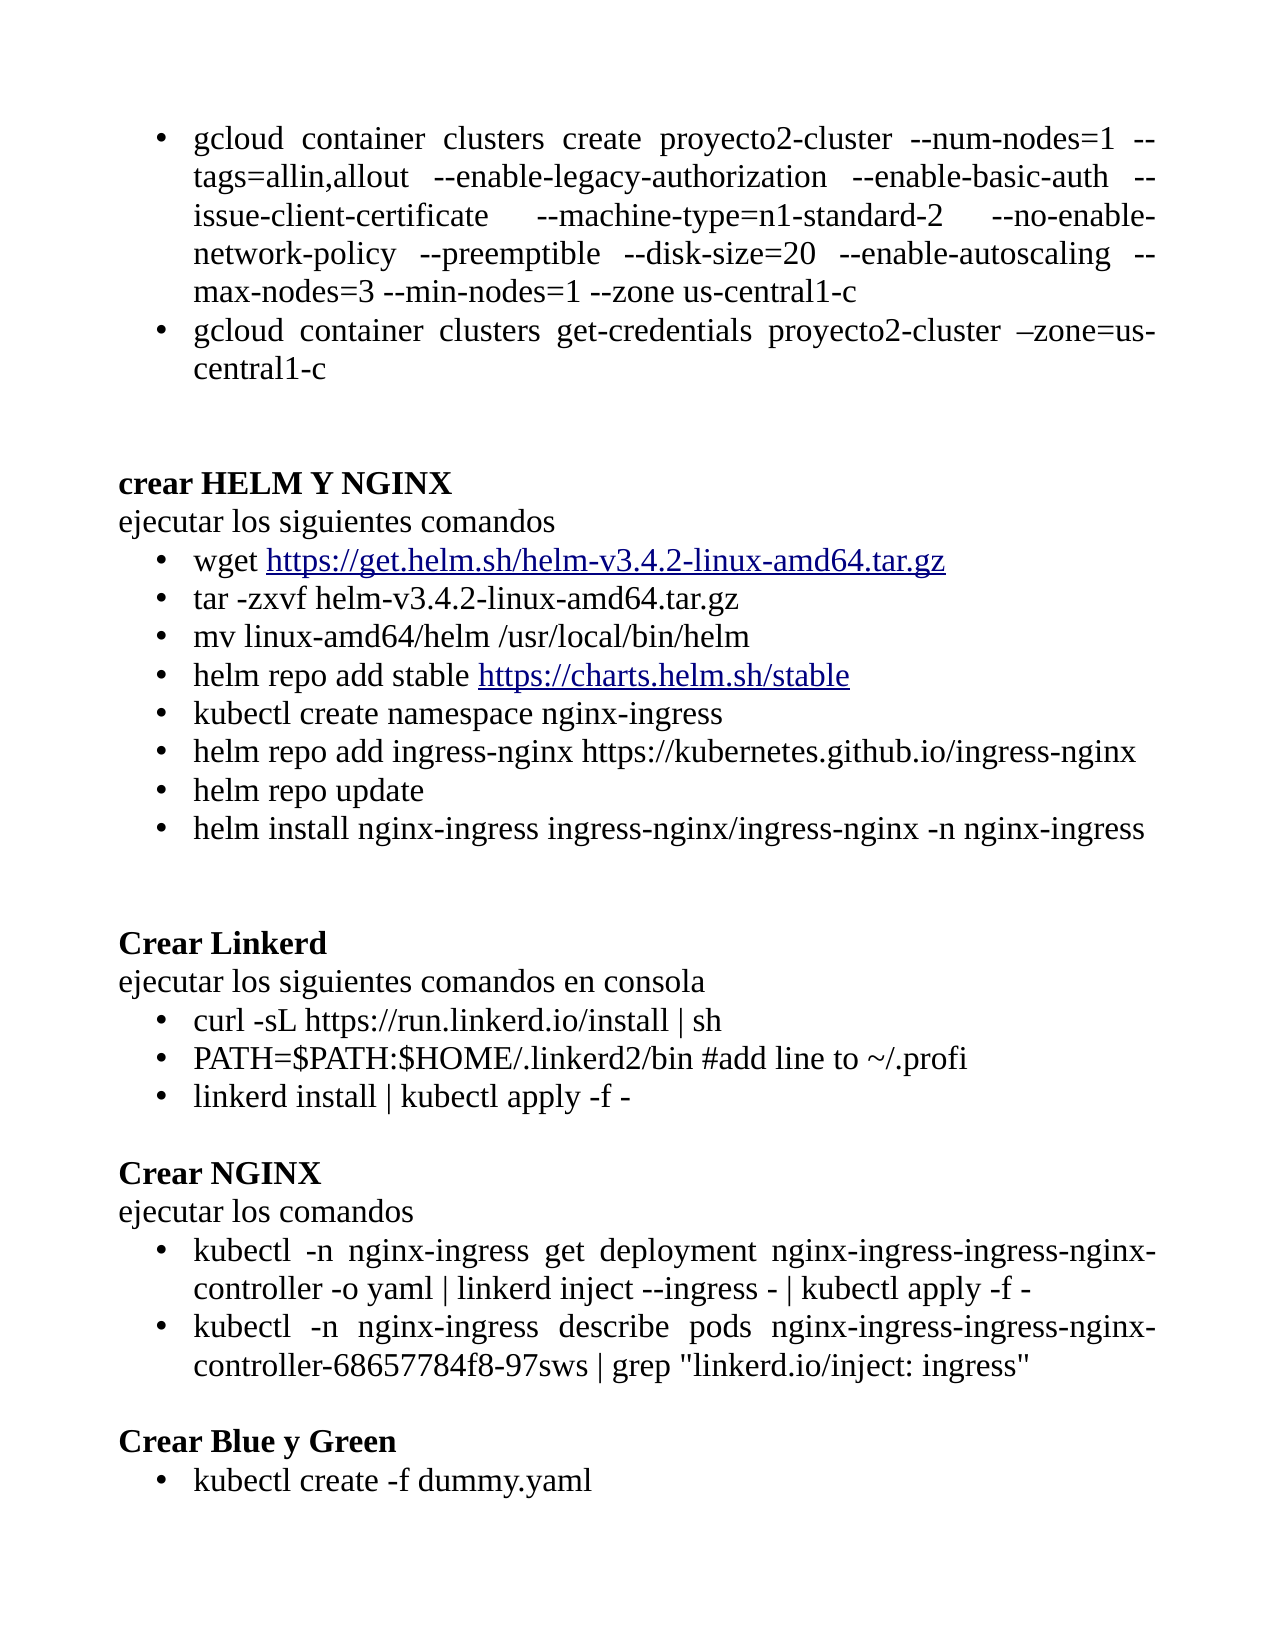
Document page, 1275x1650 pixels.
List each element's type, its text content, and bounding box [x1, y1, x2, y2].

list mv linux-amd64/helm /usr/local/bin/helm [156, 616, 1157, 655]
list helm install nginx-ingress ingress-nginx/ingress-nginx -n nginx-ingress [156, 808, 1157, 846]
text Crear Linkerd [118, 923, 1157, 961]
text Crear NGINX [118, 1153, 1157, 1191]
text ejecutar los comandos [118, 1191, 1157, 1230]
text ejecutar los siguientes comandos en consola [118, 961, 1157, 1000]
list curl -sL https://run.linkerd.io/install | sh [156, 1000, 1157, 1038]
list helm repo update [156, 770, 1157, 808]
list tar -zxvf helm-v3.4.2-linux-amd64.tar.gz [156, 578, 1157, 616]
list gcloud container clusters create proyecto2-cluster --num-nodes=1 --tags=allin,allout --enable-legacy-authorization --enable-basic-auth --issue-client-certificate --machine-type=n1-standard-2 --no-enable-network-policy --preemptible --disk-size=20 --enable-autoscaling --max-nodes=3 --min-nodes=1 --zone us-central1-c [156, 118, 1157, 310]
list helm repo add ingress-nginx https://kubernetes.github.io/ingress-nginx [156, 731, 1157, 770]
list kubectl -n nginx-ingress get deployment nginx-ingress-ingress-nginx-controller -o yaml | linkerd inject --ingress - | kubectl apply -f - [156, 1230, 1157, 1306]
list helm repo add stable https://charts.helm.sh/stable [156, 655, 1157, 693]
list kubectl create namespace nginx-ingress [156, 693, 1157, 731]
text crear HELM Y NGINX [118, 463, 1157, 501]
list kubectl create -f dummy.yaml [156, 1460, 1157, 1498]
list wget https://get.helm.sh/helm-v3.4.2-linux-amd64.tar.gz [156, 540, 1157, 578]
text ejecutar los siguientes comandos [118, 501, 1157, 540]
list PATH=$PATH:$HOME/.linkerd2/bin #add line to ~/.profi [156, 1038, 1157, 1076]
list gcloud container clusters get-credentials proyecto2-cluster –zone=us-central1-c [156, 310, 1157, 386]
text Crear Blue y Green [118, 1421, 1157, 1460]
list linkerd install | kubectl apply -f - [156, 1076, 1157, 1115]
list kubectl -n nginx-ingress describe pods nginx-ingress-ingress-nginx-controller-68657784f8-97sws | grep "linkerd.io/inject: ingress" [156, 1306, 1157, 1383]
